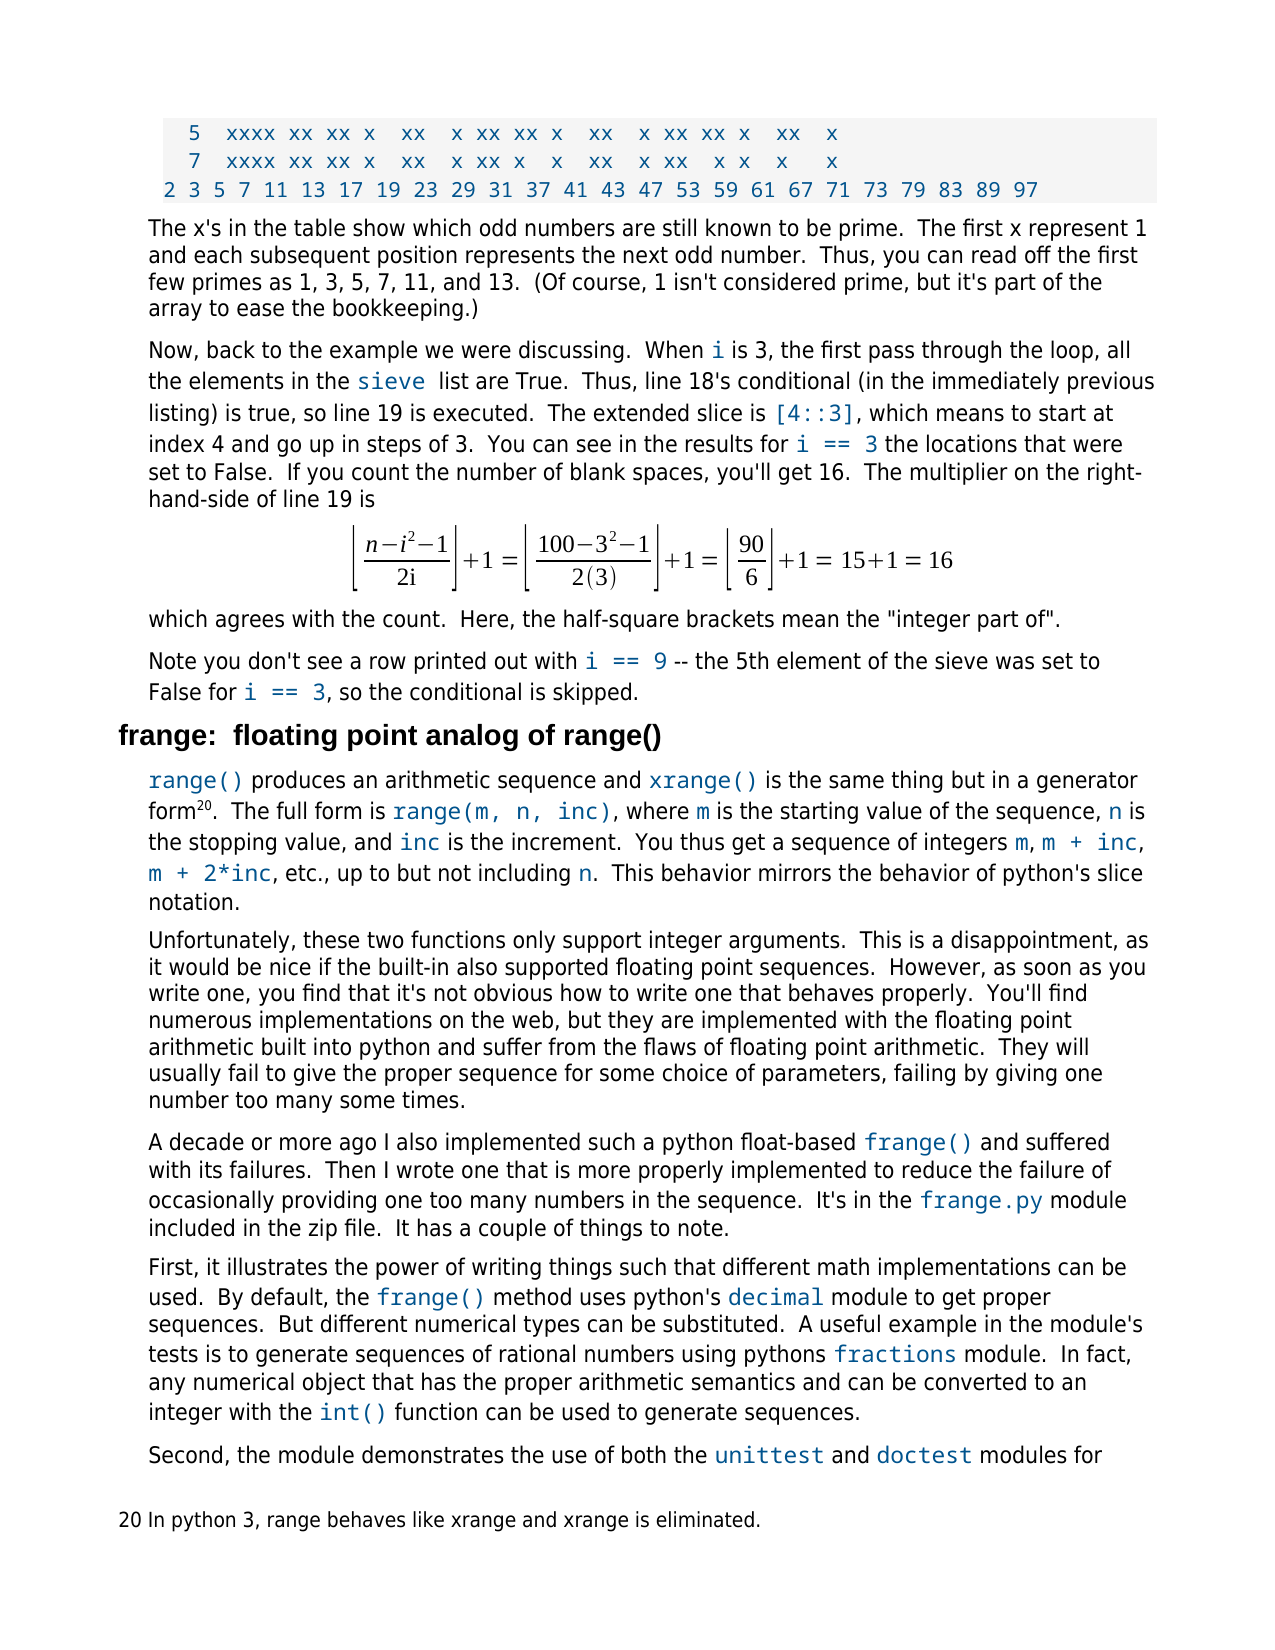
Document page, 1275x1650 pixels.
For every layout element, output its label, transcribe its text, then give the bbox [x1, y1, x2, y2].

text 5 xxxx xx xx x xx x xx xx x xx x xx xx x xx x [163, 118, 1157, 147]
text Second, the module demonstrates the use of both the unittest and doctest modules for [148, 1439, 1157, 1471]
subtitle frange: floating point analog of range() [118, 719, 1157, 752]
text Now, back to the example we were discussing. When i is 3, the first pass through the loop, all the elements in the sieve list are True. Thus, line 18's conditional (in the immediately previous listing) is true, so line 19 is executed. The extended slice is [4::3], which means to start at index 4 and go up in steps of 3. You can see in the results for i == 3 the locations that were set to False. If you count the number of blank spaces, you'll get 16. The multiplier on the right-hand-side of line 19 is [148, 334, 1157, 512]
text range() produces an arithmetic sequence and xrange() is the same thing but in a generator form. The full form is range(m, n, inc), where m is the starting value of the sequence, n is the stopping value, and inc is the increment. You thus get a sequence of integers m, m + inc, m + 2*inc, etc., up to but not including n. This behavior mirrors the behavior of python's slice notation. [148, 764, 1157, 915]
text 7 xxxx xx xx x xx x xx x x xx x xx x x x x [163, 147, 1157, 175]
text A decade or more ago I also implemented such a python float-based frange() and suffered with its failures. Then I wrote one that is more properly implemented to reduce the failure of occasionally providing one too many numbers in the sequence. It's in the frange.py module included in the zip file. It has a couple of things to note. [148, 1126, 1157, 1242]
text 2 3 5 7 11 13 17 19 23 29 31 37 41 43 47 53 59 61 67 71 73 79 83 89 97 [163, 175, 1157, 203]
text In python 3, range behaves like xrange and xrange is eliminated. [118, 1508, 1157, 1532]
text First, it illustrates the power of writing things such that different math implementations can be used. By default, the frange() method uses python's decimal module to get proper sequences. But different numerical types can be substituted. A useful example in the module's tests is to generate sequences of rational numbers using pythons fractions module. In fact, any numerical object that has the proper arithmetic semantics and can be converted to an integer with the int() function can be used to generate sequences. [148, 1254, 1157, 1427]
text The x's in the table show which odd numbers are still known to be prime. The first x represent 1 and each subsequent position represents the next odd number. Thus, you can read off the first few primes as 1, 3, 5, 7, 11, and 13. (Of course, 1 isn't considered prime, but it's part of the array to ease the bookkeeping.) [148, 215, 1157, 322]
text which agrees with the count. Here, the half-square brackets mean the "integer part of". [148, 606, 1157, 633]
text Note you don't see a row printed out with i == 9 -- the 5th element of the sieve was set to False for i == 3, so the conditional is skipped. [148, 644, 1157, 707]
text Unfortunately, these two functions only support integer arguments. This is a disappointment, as it would be nice if the built-in also supported floating point sequences. However, as soon as you write one, you find that it's not obvious how to write one that behaves properly. You'll find numerous implementations on the web, but they are implemented with the floating point arithmetic built into python and suffer from the flaws of floating point arithmetic. They will usually fail to give the proper sequence for some choice of parameters, failing by giving one number too many some times. [148, 927, 1157, 1114]
